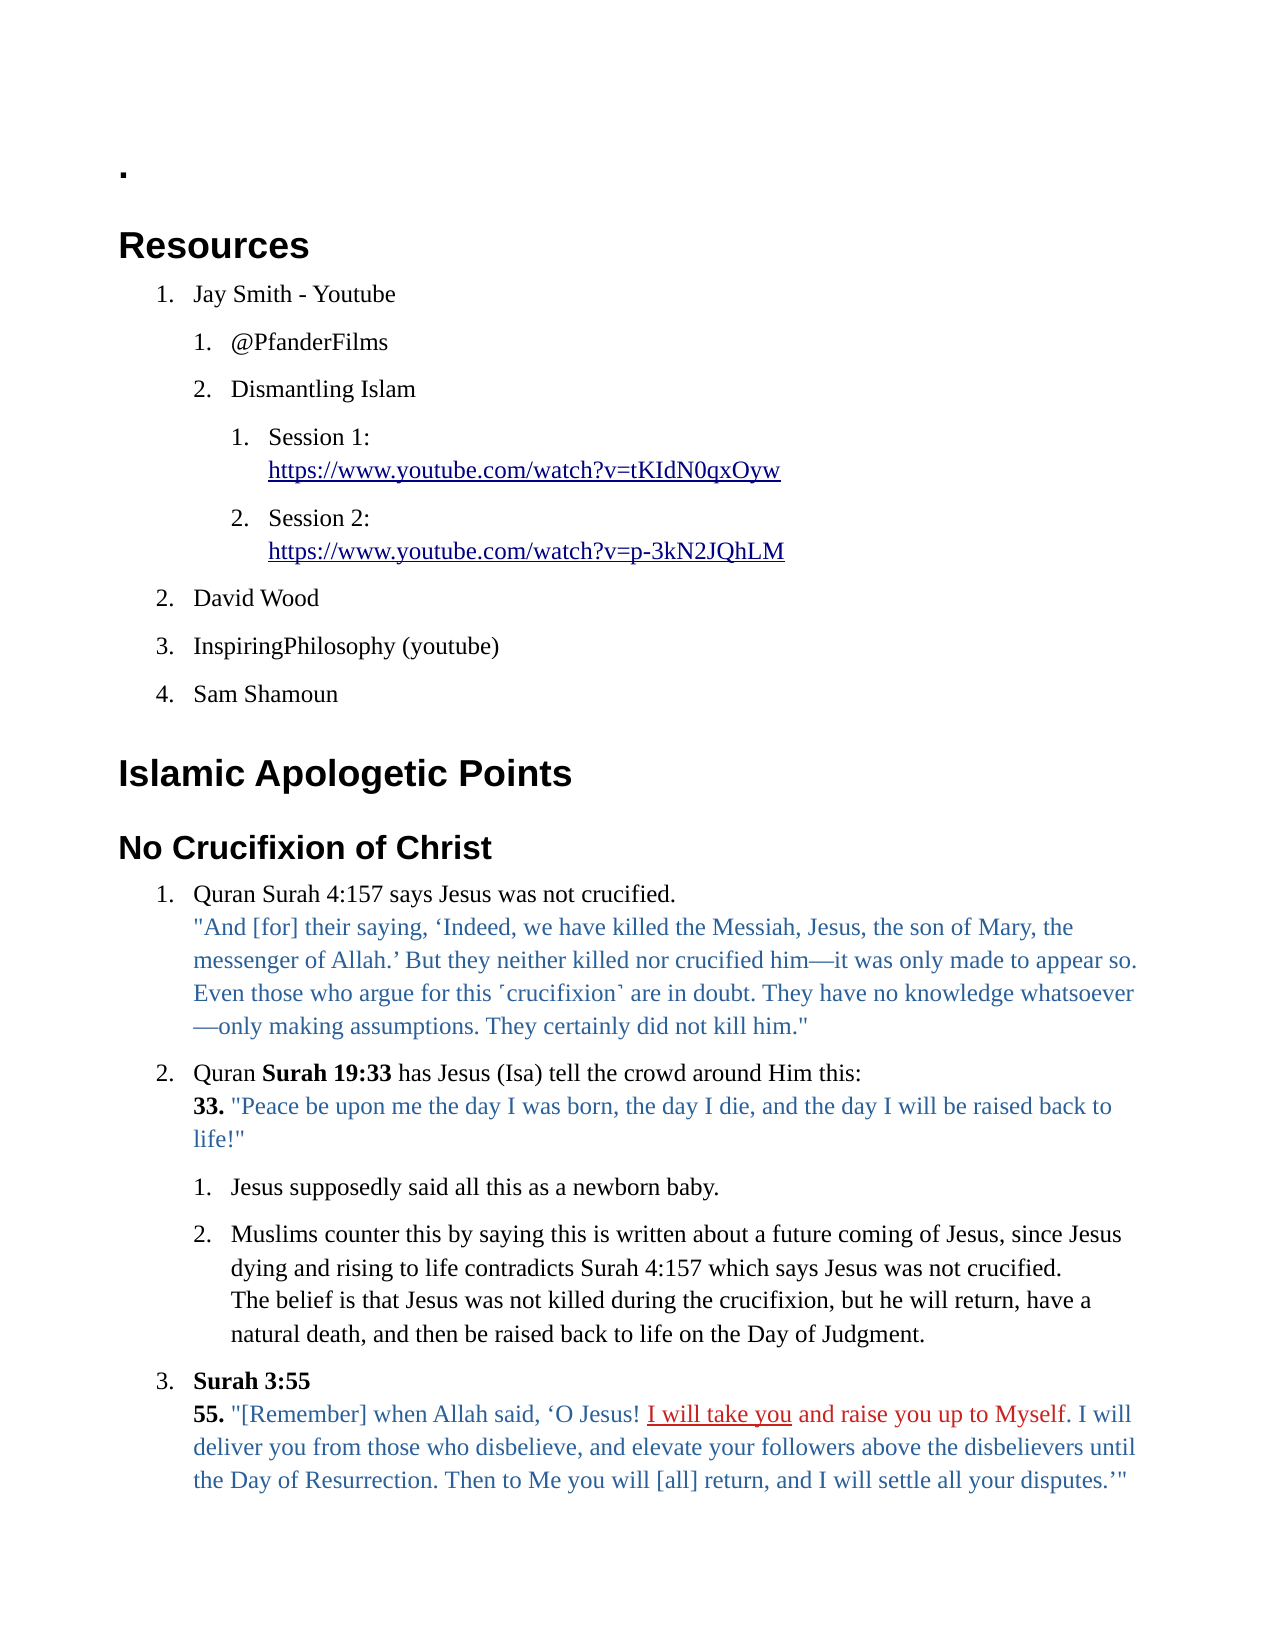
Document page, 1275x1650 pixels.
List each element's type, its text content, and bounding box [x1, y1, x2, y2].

list Sam Shamoun [156, 679, 1157, 707]
list Session 1: https://www.youtube.com/watch?v=tKIdN0qxOyw [231, 422, 1157, 484]
subtitle No Crucifixion of Christ [118, 828, 1157, 866]
list Dismantling Islam [193, 374, 1157, 403]
list @PfanderFilms [193, 327, 1157, 356]
subtitle Resources [118, 224, 1157, 267]
list David Wood [156, 583, 1157, 612]
list Jesus supposedly said all this as a newborn baby. [193, 1172, 1157, 1201]
subtitle . [118, 143, 1157, 186]
list Quran Surah 4:157 says Jesus was not crucified. "And [for] their saying, ‘Indeed, we have killed the Messiah, Jesus, the son of Mary, the messenger of Allah.’ But they neither killed nor crucified him—it was only made to appear so. Even those who argue for this ˹crucifixion˺ are in doubt. They have no knowledge whatsoever—only making assumptions. They certainly did not kill him." [156, 879, 1157, 1039]
list Jay Smith - Youtube [156, 279, 1157, 308]
subtitle Islamic Apologetic Points [118, 751, 1157, 794]
list InspiringPhilosophy (youtube) [156, 631, 1157, 660]
list Session 2: https://www.youtube.com/watch?v=p-3kN2JQhLM [231, 503, 1157, 564]
list Muslims counter this by saying this is written about a future coming of Jesus, since Jesus dying and rising to life contradicts Surah 4:157 which says Jesus was not crucified. The belief is that Jesus was not killed during the crucifixion, but he will return, have a natural death, and then be raised back to life on the Day of Judgment. [193, 1219, 1157, 1347]
list Surah 3:55 55. "[Remember] when Allah said, ‘O Jesus! I will take you and raise you up to Myself. I will deliver you from those who disbelieve, and elevate your followers above the disbelievers until the Day of Resurrection. Then to Me you will [all] return, and I will settle all your disputes.’" [156, 1366, 1157, 1494]
list Quran Surah 19:33 has Jesus (Isa) tell the crowd around Him this: 33. "Peace be upon me the day I was born, the day I die, and the day I will be raised back to life!" [156, 1058, 1157, 1153]
